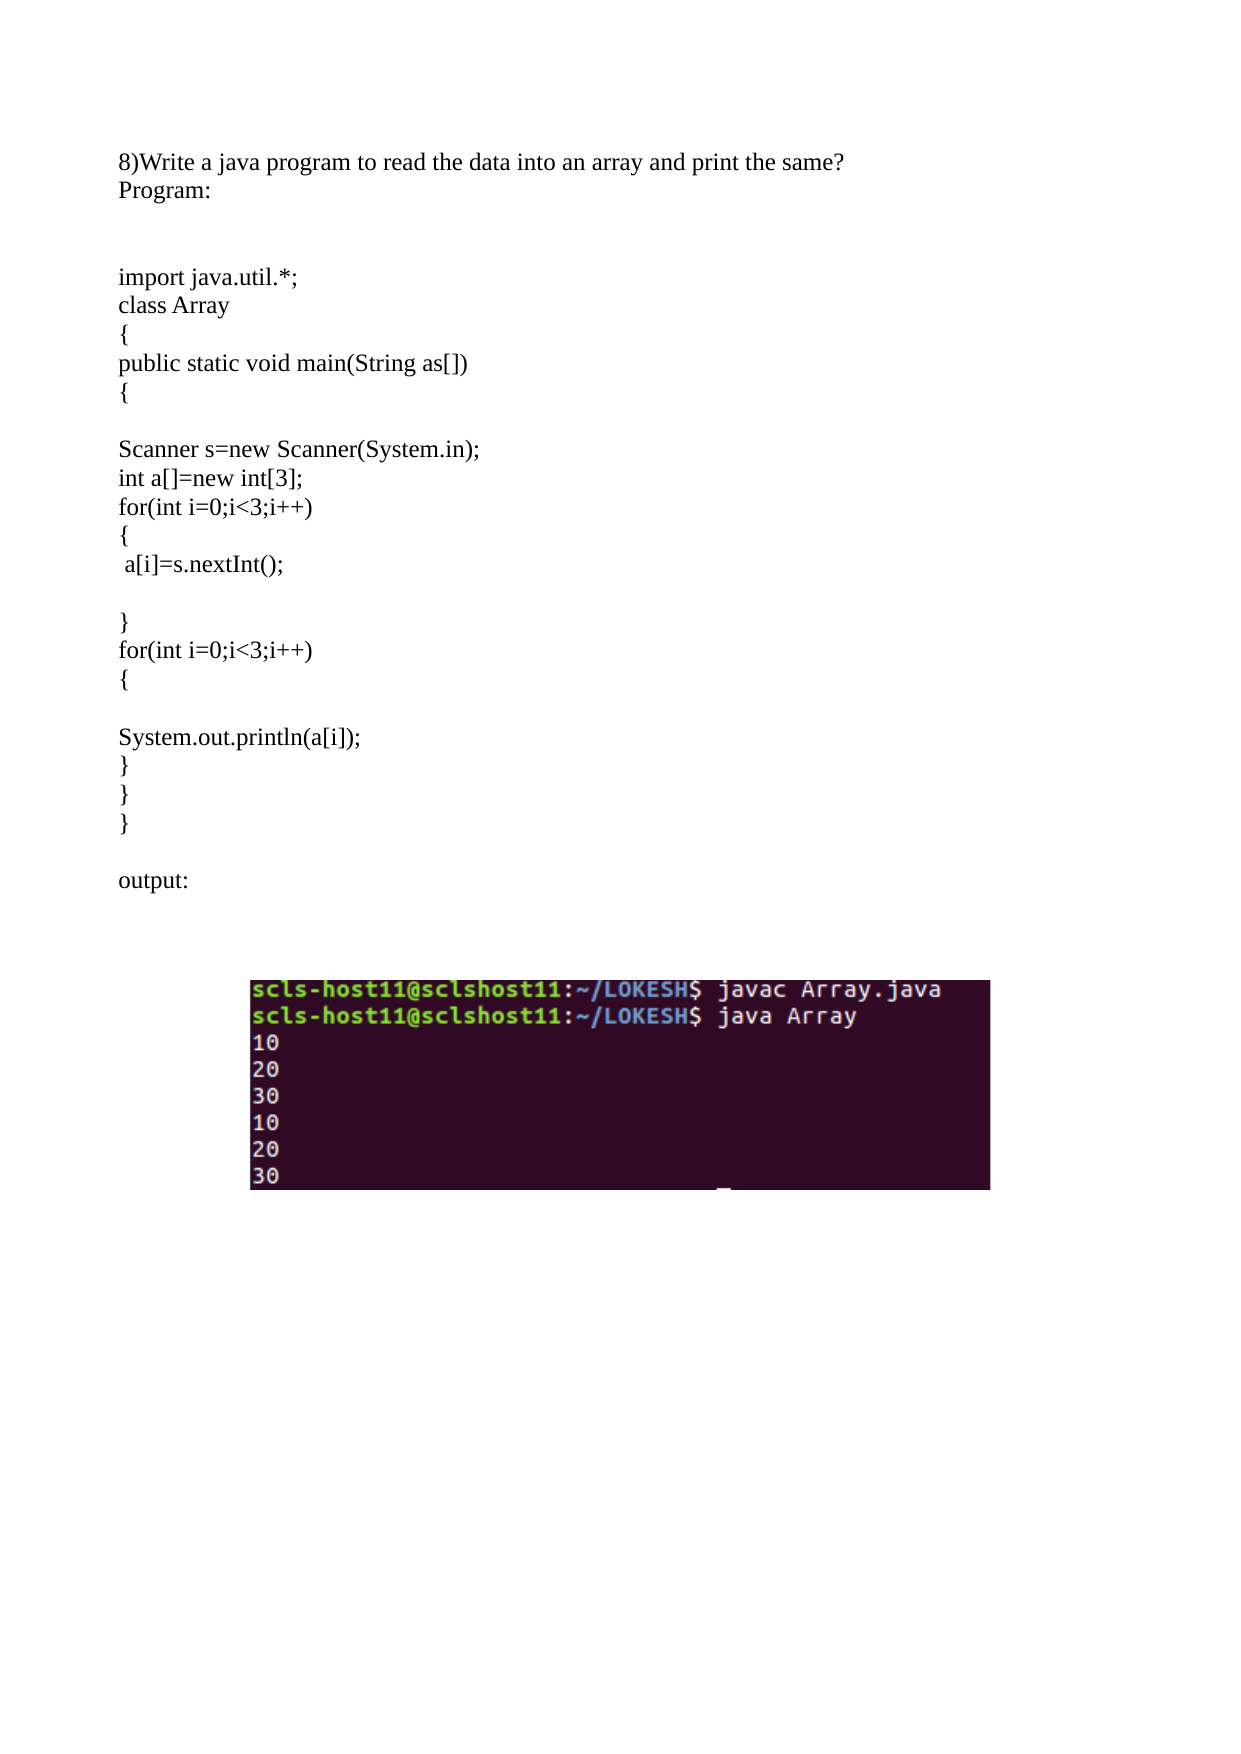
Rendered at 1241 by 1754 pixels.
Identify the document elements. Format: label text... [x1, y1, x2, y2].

text class Array [118, 291, 1122, 319]
text a[i]=s.nextInt(); [118, 549, 1122, 578]
text 8)Write a java program to read the data into an array and print the same? [118, 147, 1122, 176]
text } [118, 607, 1122, 636]
picture [249, 980, 991, 1190]
text System.out.println(a[i]); [118, 722, 1122, 751]
text Scanner s=new Scanner(System.in); [118, 434, 1122, 463]
text output: [118, 866, 1122, 894]
text public static void main(String as[]) [118, 348, 1122, 377]
text } [118, 751, 1122, 779]
text { [118, 664, 1122, 693]
text int a[]=new int[3]; [118, 463, 1122, 492]
text for(int i=0;i<3;i++) [118, 636, 1122, 664]
text Program: [118, 176, 1122, 204]
text { [118, 377, 1122, 406]
text { [118, 319, 1122, 348]
text import java.util.*; [118, 262, 1122, 291]
text } [118, 779, 1122, 808]
text { [118, 521, 1122, 549]
text for(int i=0;i<3;i++) [118, 492, 1122, 521]
text } [118, 808, 1122, 837]
